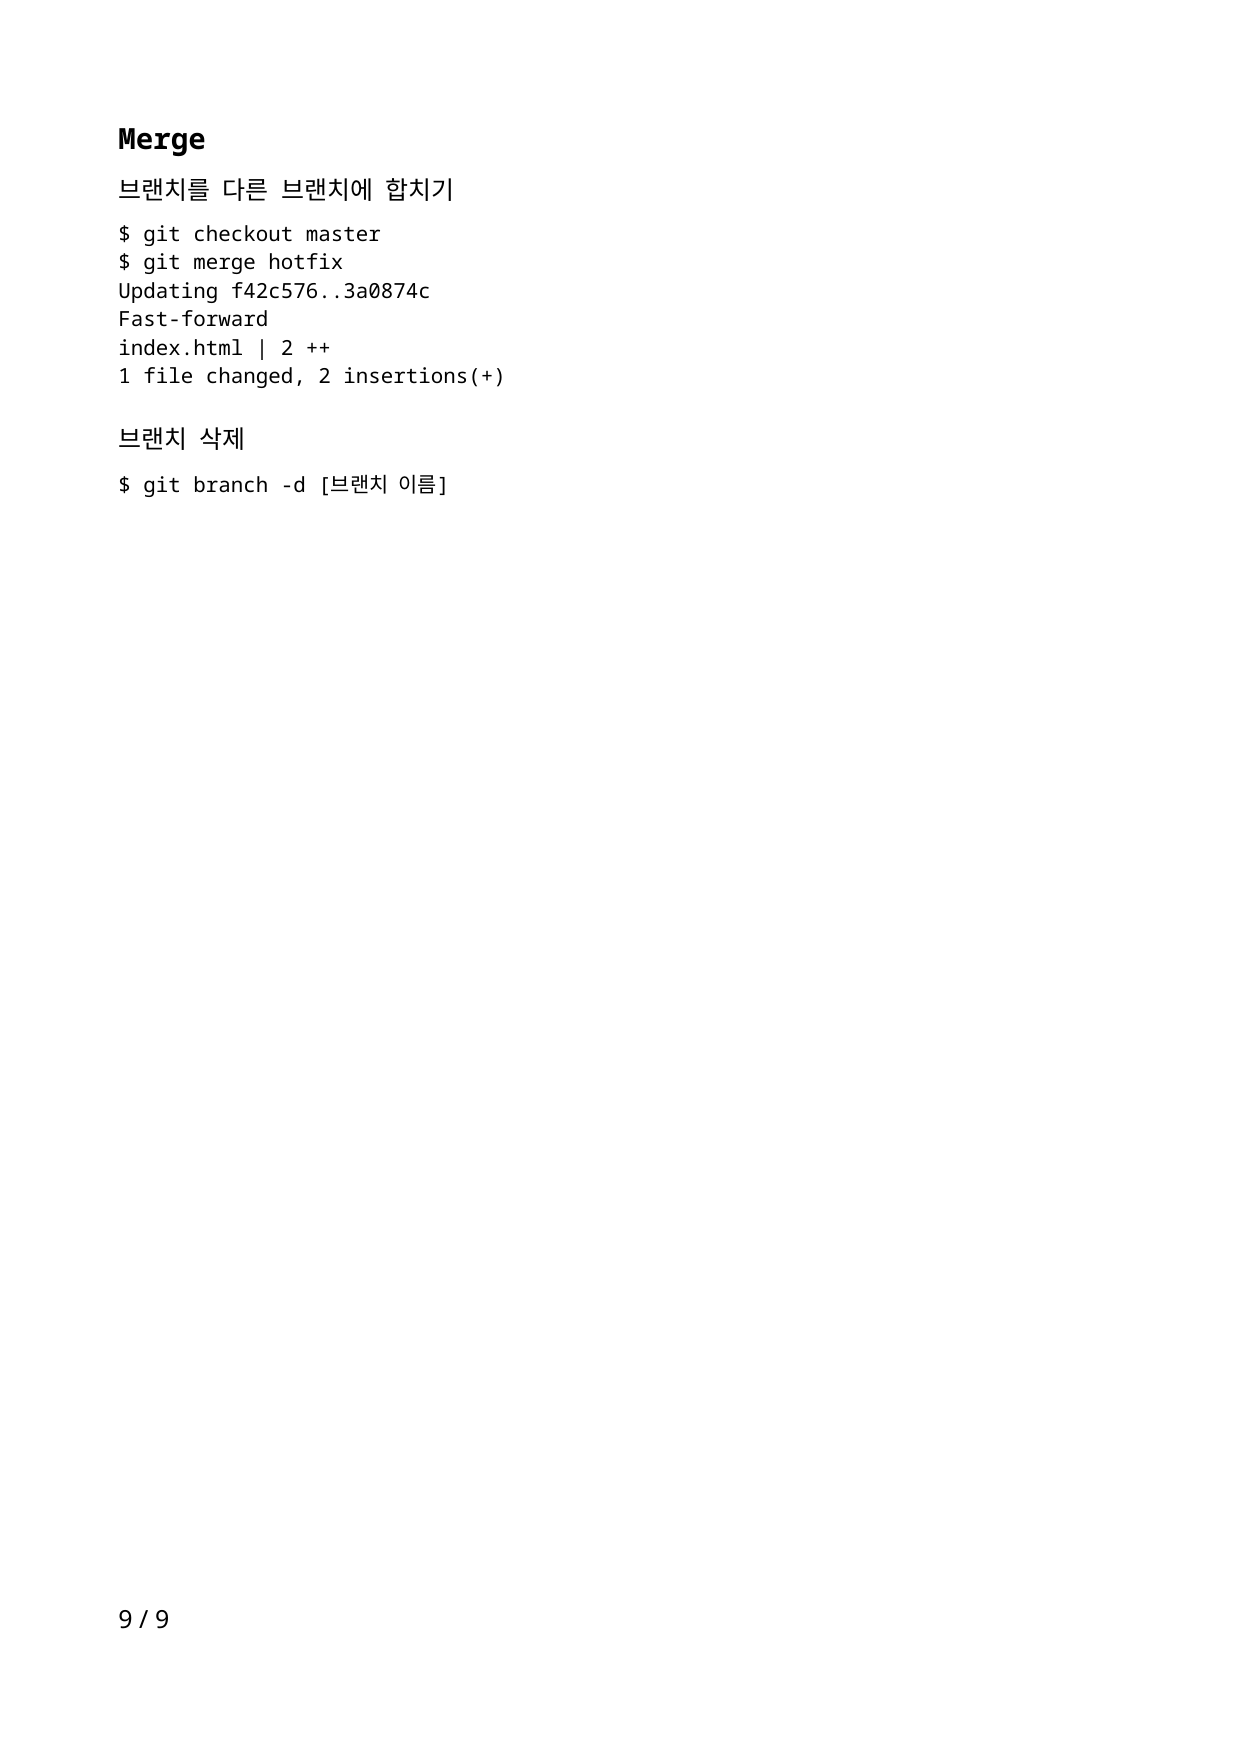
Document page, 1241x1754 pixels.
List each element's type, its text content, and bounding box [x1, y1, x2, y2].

text index.html | 2 ++ [118, 333, 1122, 361]
text $ git branch -d [브랜치 이름] [118, 468, 1122, 498]
text Fast-forward [118, 304, 1122, 333]
text 브랜치 삭제 [118, 419, 1122, 455]
subtitle Merge [118, 118, 1122, 158]
text 브랜치를 다른 브랜치에 합치기 [118, 170, 1122, 207]
text Updating f42c576..3a0874c [118, 276, 1122, 304]
text $ git merge hotfix [118, 247, 1122, 276]
text $ git checkout master [118, 219, 1122, 247]
text 1 file changed, 2 insertions(+) [118, 361, 1122, 390]
